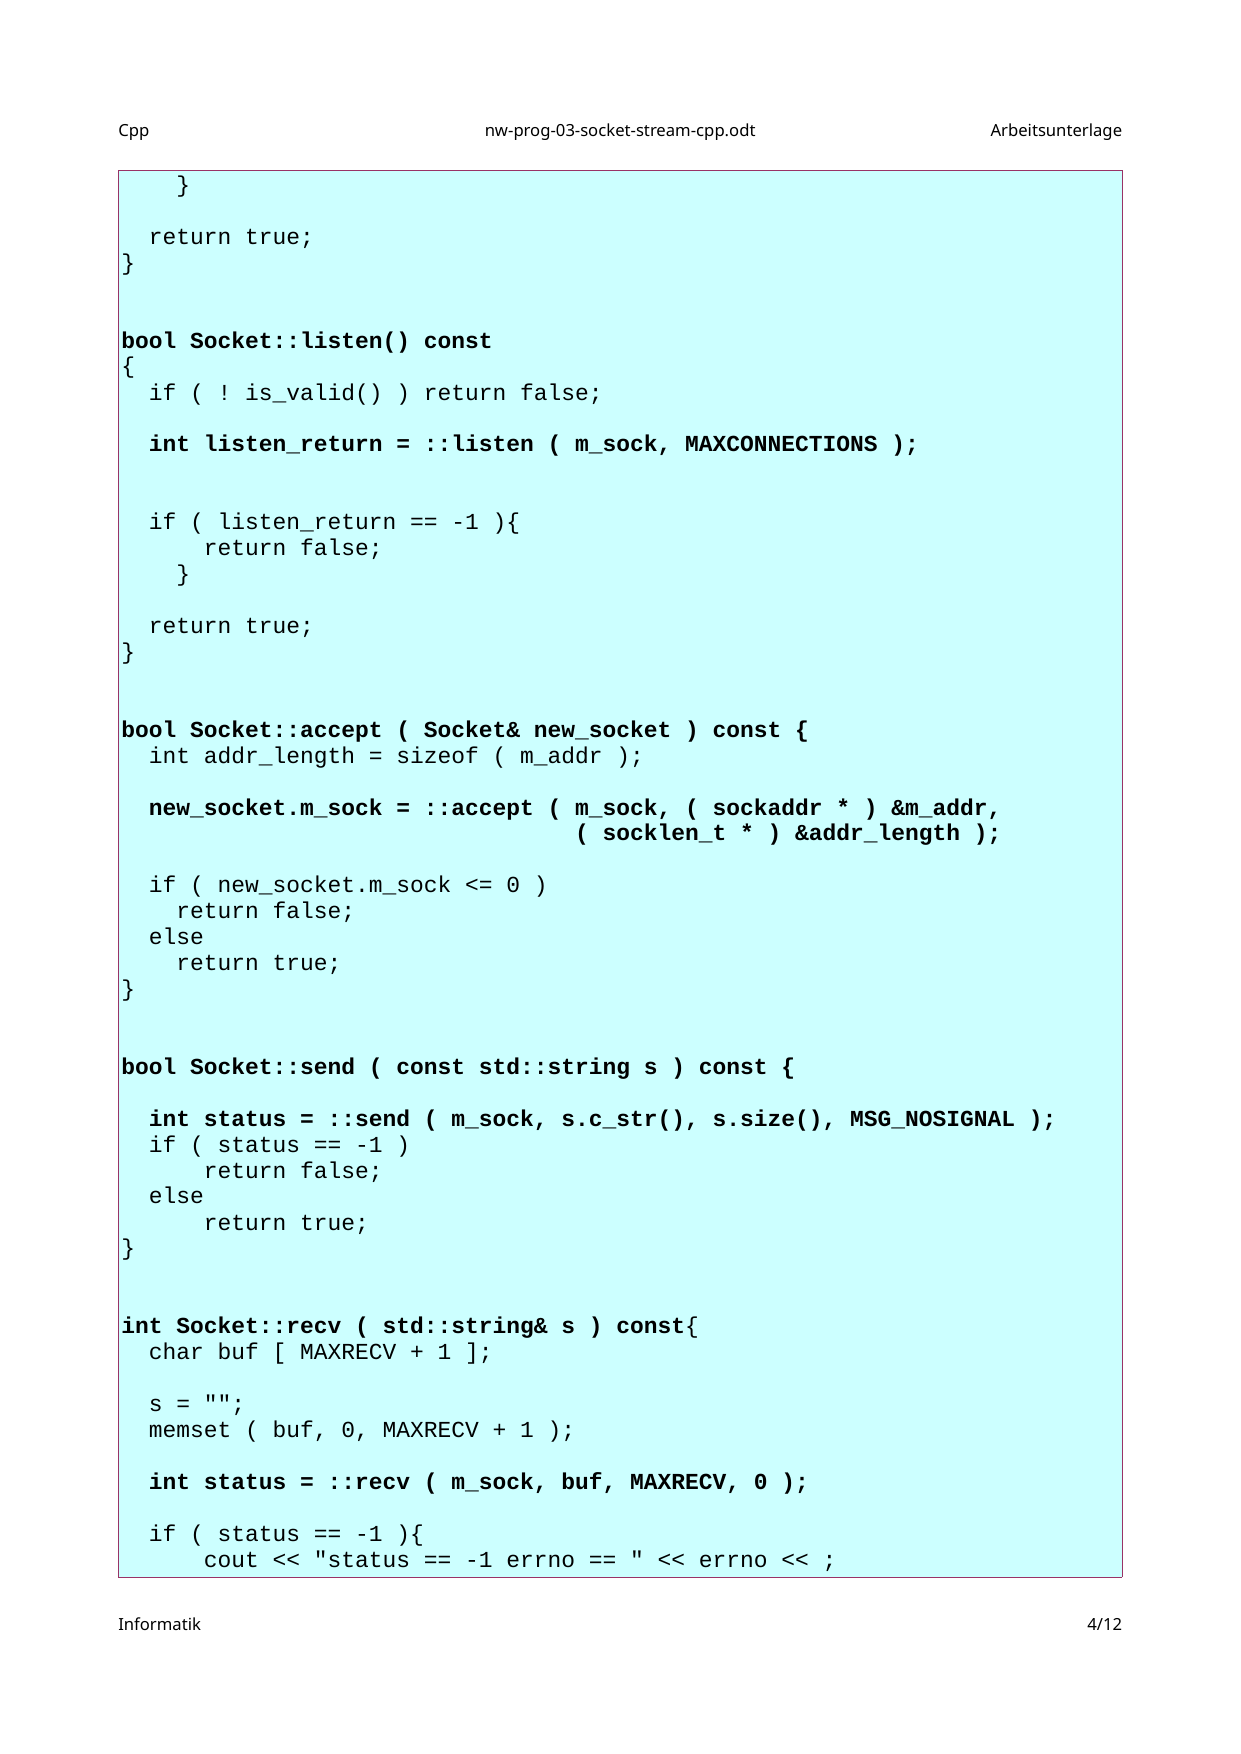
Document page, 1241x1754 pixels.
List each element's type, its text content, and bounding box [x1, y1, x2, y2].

text else [119, 922, 1122, 948]
text return false; [119, 533, 1122, 559]
text else [119, 1182, 1122, 1208]
text return true; [119, 222, 1122, 248]
text return true; [119, 611, 1122, 637]
text if ( status == -1 ) [119, 1130, 1122, 1156]
text return true; [119, 1208, 1122, 1234]
text if ( ! is_valid() ) return false; [119, 378, 1122, 404]
text bool Socket::listen() const [119, 326, 1122, 352]
text bool Socket::send ( const std::string s ) const { [119, 1052, 1122, 1078]
text return false; [119, 897, 1122, 922]
text int status = ::recv ( m_sock, buf, MAXRECV, 0 ); [119, 1467, 1122, 1493]
text } [119, 637, 1122, 663]
text if ( status == -1 ){ [119, 1519, 1122, 1545]
text } [119, 559, 1122, 585]
text s = ""; [119, 1389, 1122, 1415]
text cout << "status == -1 errno == " << errno << ; [119, 1545, 1122, 1577]
text char buf [ MAXRECV + 1 ]; [119, 1337, 1122, 1363]
text int status = ::send ( m_sock, s.c_str(), s.size(), MSG_NOSIGNAL ); [119, 1104, 1122, 1130]
text int Socket::recv ( std::string& s ) const{ [119, 1312, 1122, 1337]
text if ( listen_return == -1 ){ [119, 507, 1122, 533]
text if ( new_socket.m_sock <= 0 ) [119, 871, 1122, 897]
text { [119, 352, 1122, 378]
text ( socklen_t * ) &addr_length ); [119, 819, 1122, 845]
text } [119, 248, 1122, 274]
text return false; [119, 1156, 1122, 1182]
text new_socket.m_sock = ::accept ( m_sock, ( sockaddr * ) &m_addr, [119, 793, 1122, 819]
text } [119, 171, 1122, 196]
text int addr_length = sizeof ( m_addr ); [119, 741, 1122, 767]
text memset ( buf, 0, MAXRECV + 1 ); [119, 1415, 1122, 1441]
text return true; [119, 948, 1122, 974]
text bool Socket::accept ( Socket& new_socket ) const { [119, 715, 1122, 741]
text } [119, 974, 1122, 1000]
text } [119, 1234, 1122, 1260]
text int listen_return = ::listen ( m_sock, MAXCONNECTIONS ); [119, 430, 1122, 456]
